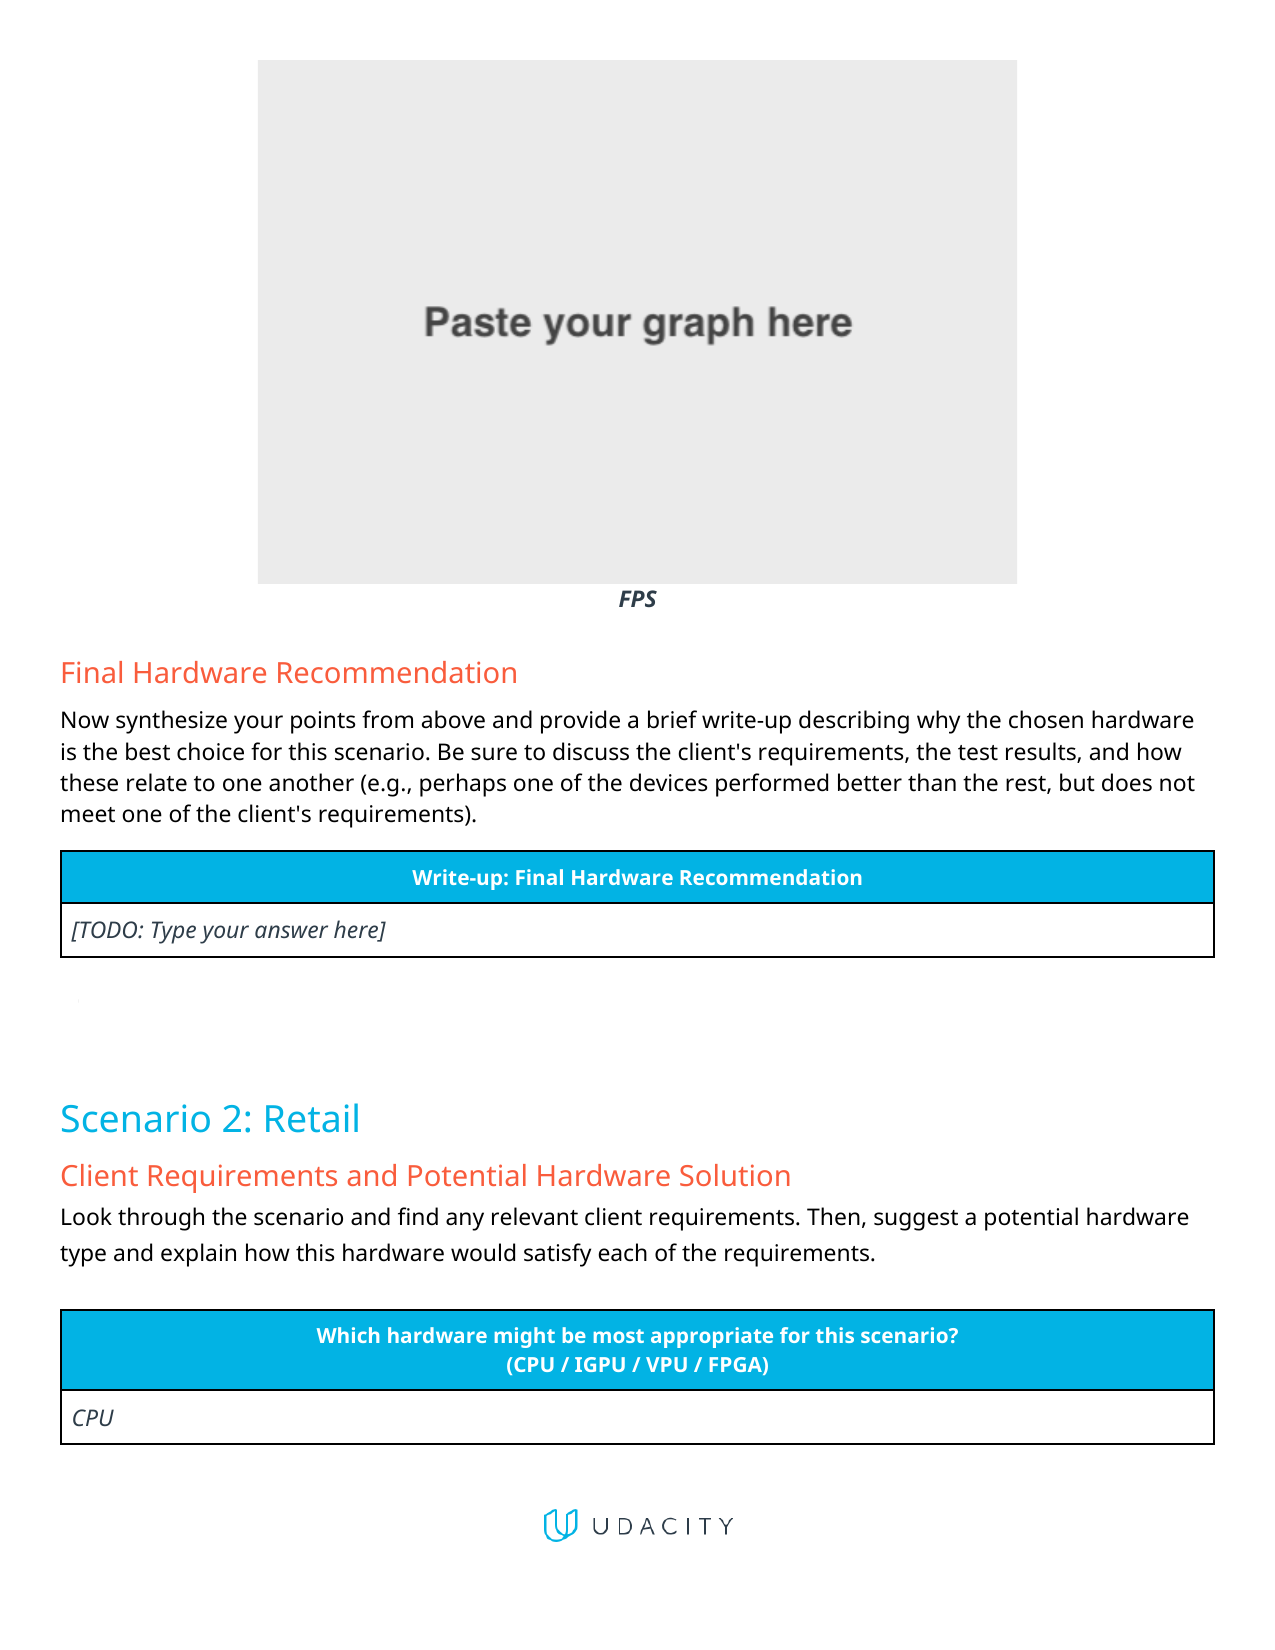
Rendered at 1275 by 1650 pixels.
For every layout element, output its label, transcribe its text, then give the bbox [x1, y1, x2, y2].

subtitle Scenario 2: Retail [60, 1092, 1215, 1143]
text Now synthesize your points from above and provide a brief write-up describing why the chosen hardware is the best choice for this scenario. Be sure to discuss the client's requirements, the test results, and how these relate to one another (e.g., perhaps one of the devices performed better than the rest, but does not meet one of the client's requirements). [60, 704, 1215, 829]
picture [257, 60, 1018, 584]
picture [510, 1475, 765, 1575]
text Client Requirements and Potential Hardware Solution [60, 1156, 1215, 1195]
table_cell [TODO: Type your answer here] [62, 904, 1213, 956]
text FPS [60, 583, 1215, 615]
table_header Write-up: Final Hardware Recommendation [62, 852, 1213, 902]
table_cell CPU [62, 1391, 1213, 1443]
table_header Which hardware might be most appropriate for this scenario? (CPU / IGPU / VPU / FPGA) [62, 1311, 1213, 1389]
text Look through the scenario and find any relevant client requirements. Then, suggest a potential hardware type and explain how this hardware would satisfy each of the requirements. [60, 1201, 1215, 1268]
subtitle Final Hardware Recommendation [60, 652, 1215, 692]
